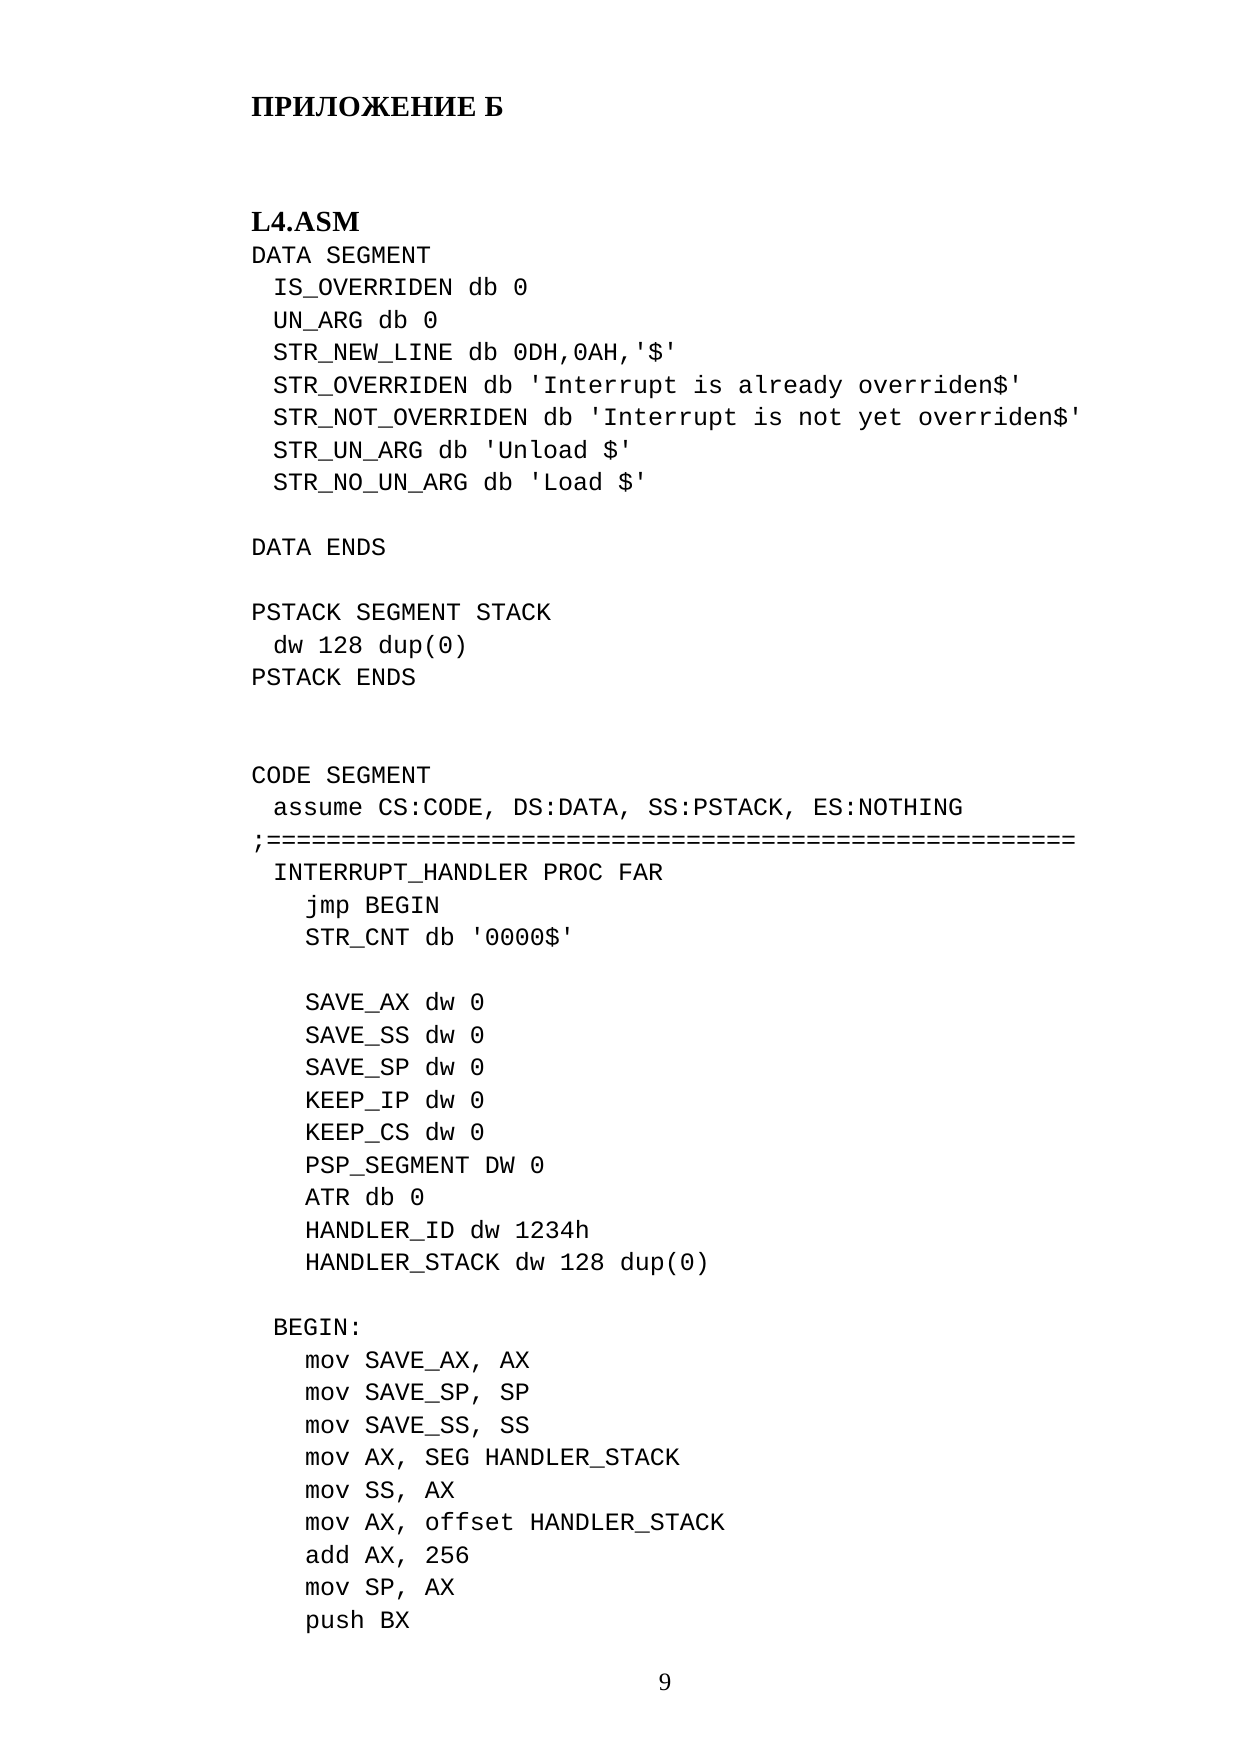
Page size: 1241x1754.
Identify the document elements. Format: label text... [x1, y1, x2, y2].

text mov SAVE_SS, SS [177, 1412, 1152, 1441]
text STR_UN_ARG db 'Unload $' [177, 437, 1152, 466]
text KEEP_CS dw 0 [177, 1120, 1152, 1148]
text SAVE_SS dw 0 [177, 1022, 1152, 1051]
text STR_NEW_LINE db 0DH,0AH,'$' [177, 340, 1152, 368]
text mov AX, offset HANDLER_STACK [177, 1510, 1152, 1538]
text push BX [177, 1607, 1152, 1636]
text UN_ARG db 0 [177, 307, 1152, 336]
text BEGIN: [177, 1315, 1152, 1343]
text PSTACK ENDS [177, 665, 1152, 693]
text ATR db 0 [177, 1185, 1152, 1213]
text mov AX, SEG HANDLER_STACK [177, 1445, 1152, 1473]
text KEEP_IP dw 0 [177, 1087, 1152, 1116]
text jmp BEGIN [177, 892, 1152, 921]
text assume CS:CODE, DS:DATA, SS:PSTACK, ES:NOTHING [177, 795, 1152, 823]
text Приложение Б [177, 89, 1152, 122]
text L4.ASM [177, 204, 1152, 237]
text SAVE_AX dw 0 [177, 990, 1152, 1018]
text HANDLER_ID dw 1234h [177, 1217, 1152, 1246]
text PSTACK SEGMENT STACK [177, 600, 1152, 628]
text DATA SEGMENT [177, 242, 1152, 271]
text ;====================================================== [177, 827, 1152, 856]
text mov SAVE_SP, SP [177, 1380, 1152, 1408]
text PSP_SEGMENT DW 0 [177, 1152, 1152, 1181]
text STR_OVERRIDEN db 'Interrupt is already overriden$' [177, 372, 1152, 401]
text IS_OVERRIDEN db 0 [177, 275, 1152, 303]
text mov SAVE_AX, AX [177, 1347, 1152, 1376]
text mov SP, AX [177, 1575, 1152, 1603]
text STR_NO_UN_ARG db 'Load $' [177, 470, 1152, 498]
text SAVE_SP dw 0 [177, 1055, 1152, 1083]
text INTERRUPT_HANDLER PROC FAR [177, 860, 1152, 888]
text add AX, 256 [177, 1542, 1152, 1571]
text dw 128 dup(0) [177, 632, 1152, 661]
text DATA ENDS [177, 535, 1152, 563]
text STR_CNT db '0000$' [177, 925, 1152, 953]
text HANDLER_STACK dw 128 dup(0) [177, 1250, 1152, 1278]
text STR_NOT_OVERRIDEN db 'Interrupt is not yet overriden$' [177, 405, 1152, 433]
text CODE SEGMENT [177, 762, 1152, 791]
text mov SS, AX [177, 1477, 1152, 1506]
